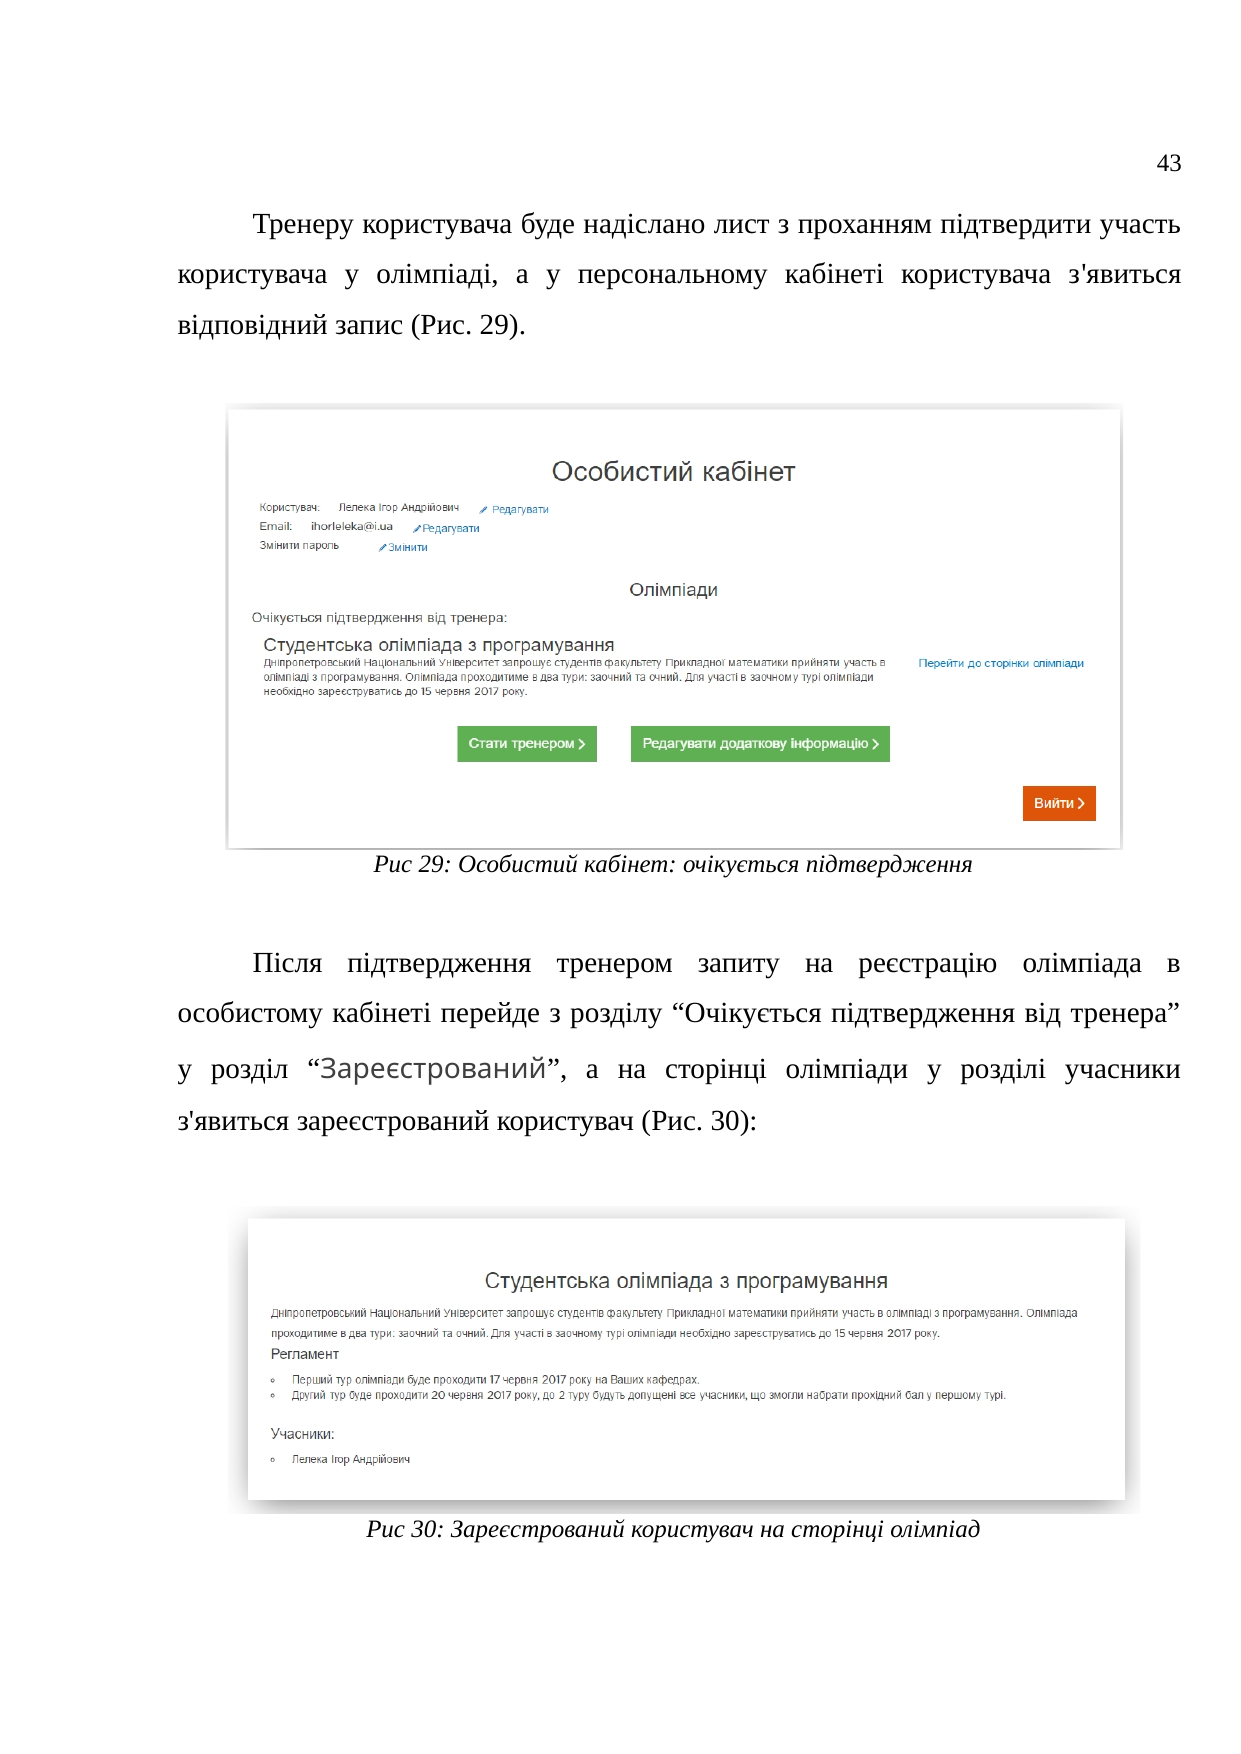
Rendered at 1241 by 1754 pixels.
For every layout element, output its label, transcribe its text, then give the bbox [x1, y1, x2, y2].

text Тренеру користувача буде надіслано лист з проханням підтвердити участь користувача у олімпіаді, а у персональному кабінеті користувача з'явиться відповідний запис (Рис. 29). [177, 206, 1181, 341]
text Рис 29: Особистий кабінет: очікується підтвердження [193, 397, 1156, 878]
picture [227, 1206, 1141, 1514]
text Рис 30: Зареєстрований користувач на сторінці олімпіад [193, 1193, 1156, 1543]
picture [225, 403, 1124, 850]
text Після підтвердження тренером запиту на реєстрацію олімпіада в особистому кабінеті перейде з розділу “Очікується підтвердження від тренера” у розділ “Зареєстрований”, а на сторінці олімпіади у розділі учасники з'явиться зареєстрований користувач (Рис. 30): [177, 945, 1181, 1137]
